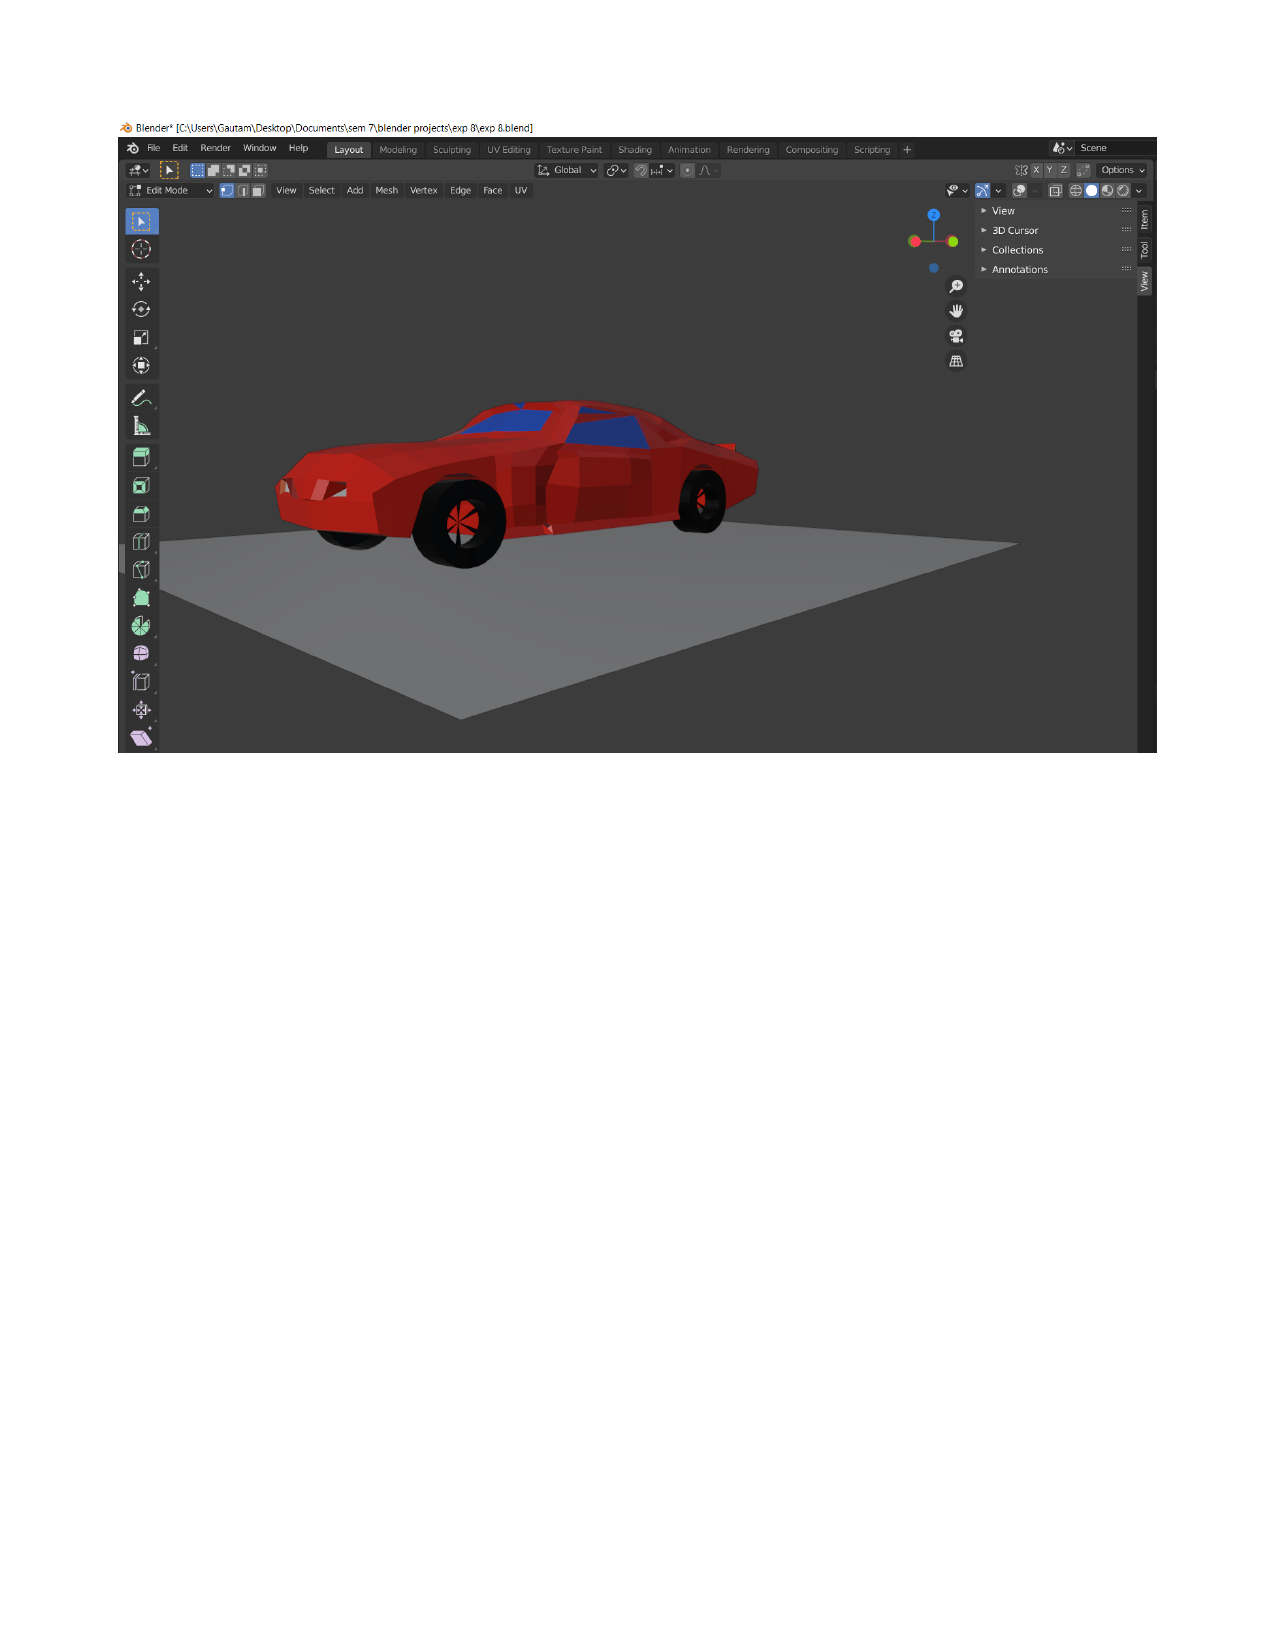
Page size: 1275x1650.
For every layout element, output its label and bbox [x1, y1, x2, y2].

picture [118, 118, 1157, 753]
